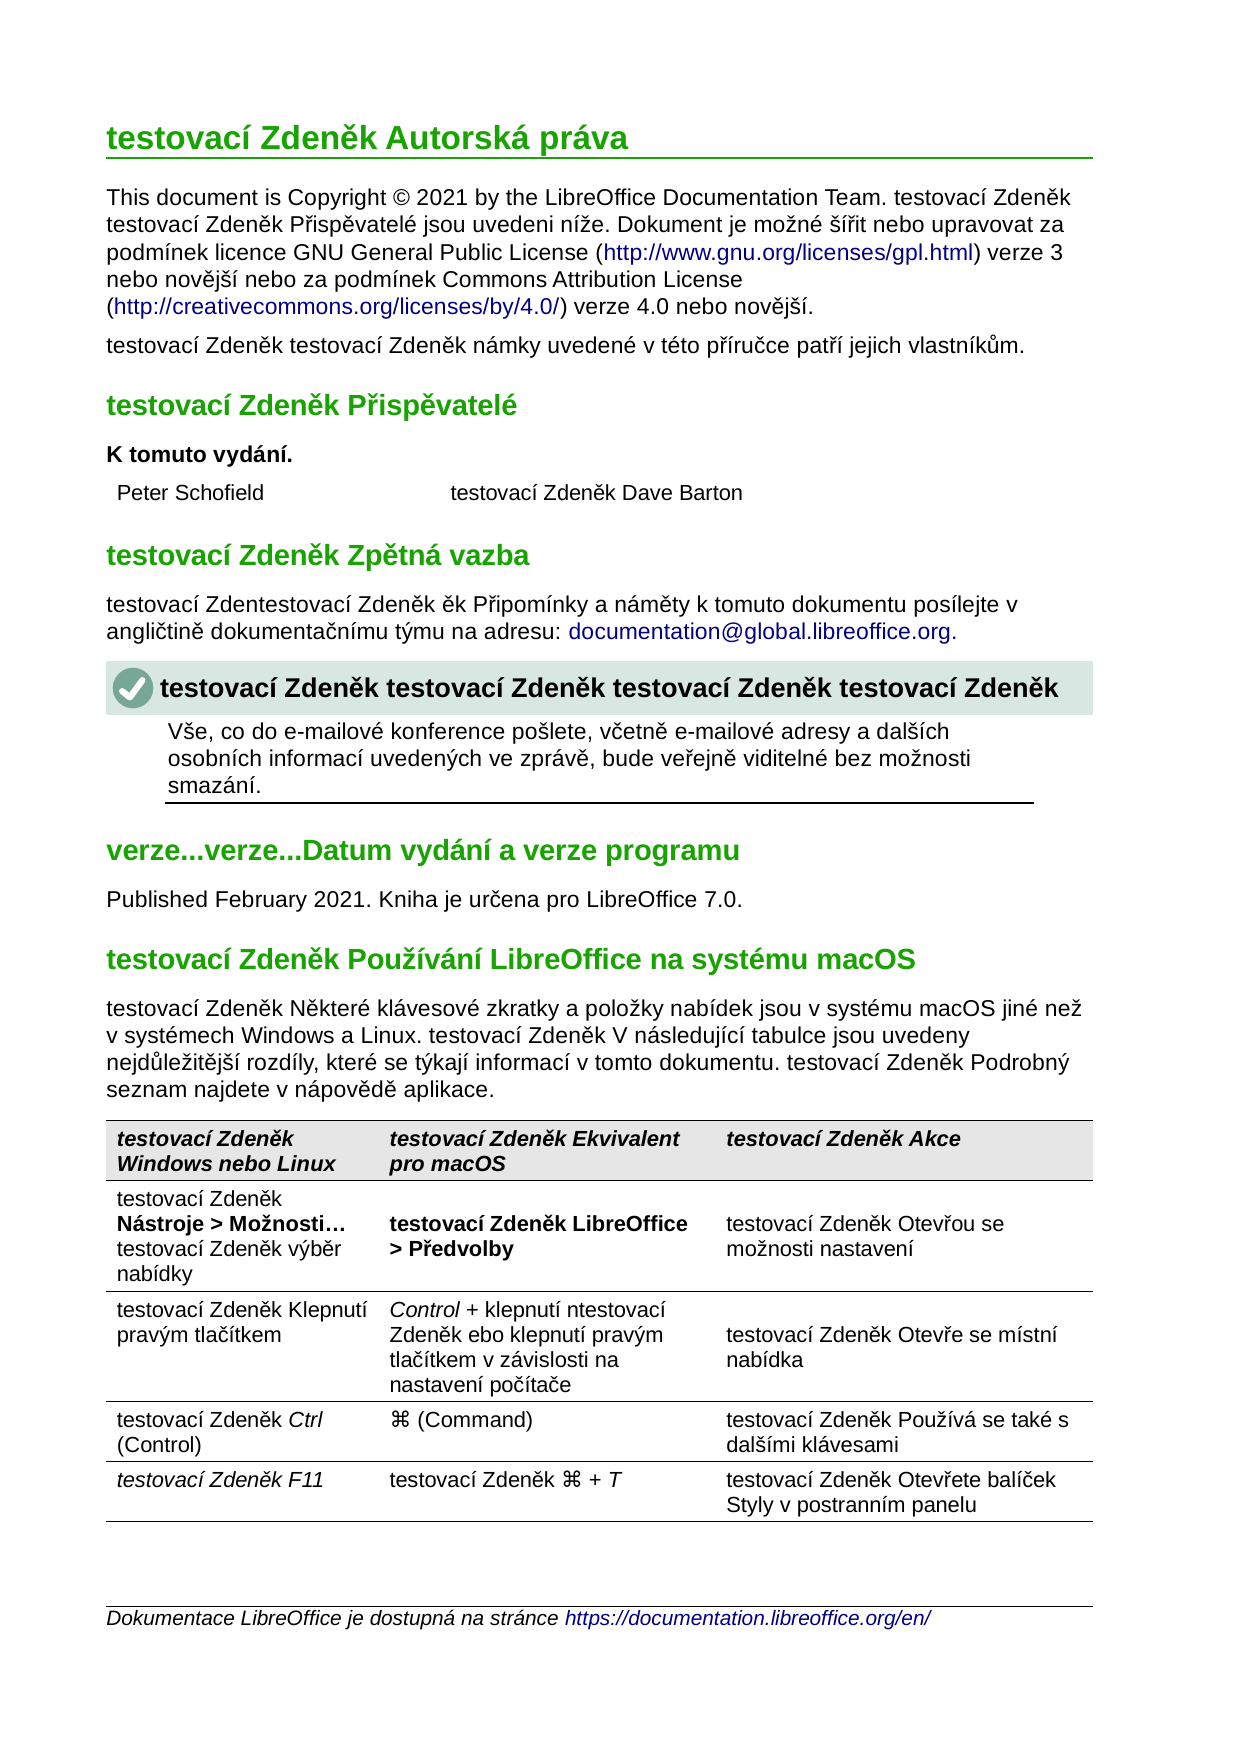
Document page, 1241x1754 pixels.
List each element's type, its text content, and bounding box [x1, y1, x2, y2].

table_header testovací Zdeněk Akce [716, 1121, 1093, 1180]
subtitle verze...verze...Datum vydání a verze programu [106, 833, 1093, 867]
table_header Peter Schofield [106, 480, 440, 509]
table_cell testovací Zdeněk Otevřete balíček Styly v postranním panelu [716, 1462, 1093, 1521]
text testovací Zdeněk testovací Zdeněk námky uvedené v této příručce patří jejich vlastníkům. [106, 332, 1093, 359]
table_cell ⌘ (Command) [379, 1402, 716, 1461]
subtitle testovací Zdeněk Autorská práva [106, 118, 1093, 157]
subtitle testovací Zdeněk Přispěvatelé [106, 388, 1093, 421]
text This document is Copyright © 2021 by the LibreOffice Documentation Team. testovací Zdeněk testovací Zdeněk Přispěvatelé jsou uvedeni níže. Dokument je možné šířit nebo upravovat za podmínek licence GNU General Public License (http://www.gnu.org/licenses/gpl.html) verze 3 nebo novější nebo za podmínek Commons Attribution License (http://creativecommons.org/licenses/by/4.0/) verze 4.0 nebo novější. [106, 184, 1093, 319]
text K tomuto vydání. [106, 440, 1093, 467]
table_cell testovací Zdeněk F11 [106, 1462, 379, 1521]
table_header testovací Zdeněk Dave Barton [440, 480, 766, 509]
table_cell testovací Zdeněk Klepnutí pravým tlačítkem [106, 1292, 379, 1401]
table_cell testovací Zdeněk Používá se také s dalšími klávesami [716, 1402, 1093, 1461]
table_cell testovací Zdeněk Otevřou se možnosti nastavení [716, 1181, 1093, 1291]
table_cell testovací Zdeněk ⌘ + T [379, 1462, 716, 1521]
text Published February 2021. Kniha je určena pro LibreOffice 7.0. [106, 886, 1093, 913]
table_cell Control + klepnutí ntestovací Zdeněk ebo klepnutí pravým tlačítkem v závislosti na nastavení počítače [379, 1292, 716, 1401]
text Vše, co do e-mailové konference pošlete, včetně e-mailové adresy a dalších osobních informací uvedených ve zprávě, bude veřejně viditelné bez možnosti smazání. [164, 715, 1034, 804]
text testovací Zdeněk Některé klávesové zkratky a položky nabídek jsou v systému macOS jiné než v systémech Windows a Linux. testovací Zdeněk V následující tabulce jsou uvedeny nejdůležitější rozdíly, které se týkají informací v tomto dokumentu. testovací Zdeněk Podrobný seznam najdete v nápovědě aplikace. [106, 994, 1093, 1102]
text testovací Zdentestovací Zdeněk ěk Připomínky a náměty k tomuto dokumentu posílejte v angličtině dokumentačnímu týmu na adresu: documentation@global.libreoffice.org. [106, 590, 1093, 644]
table_cell testovací Zdeněk Otevře se místní nabídka [716, 1292, 1093, 1401]
table_header testovací Zdeněk Ekvivalent pro macOS [379, 1121, 716, 1180]
table_cell testovací Zdeněk Ctrl (Control) [106, 1402, 379, 1461]
subtitle testovací Zdeněk Zpětná vazba [106, 538, 1093, 572]
table_header testovací Zdeněk Windows nebo Linux [106, 1121, 379, 1180]
table_cell testovací Zdeněk LibreOffice > Předvolby [379, 1181, 716, 1291]
subtitle testovací Zdeněk testovací Zdeněk testovací Zdeněk testovací Zdeněk [106, 661, 1093, 715]
subtitle testovací Zdeněk Používání LibreOffice na systému macOS [106, 942, 1093, 975]
table_cell testovací Zdeněk Nástroje > Možnosti… testovací Zdeněk výběr nabídky [106, 1181, 379, 1291]
table_header [766, 480, 1093, 509]
